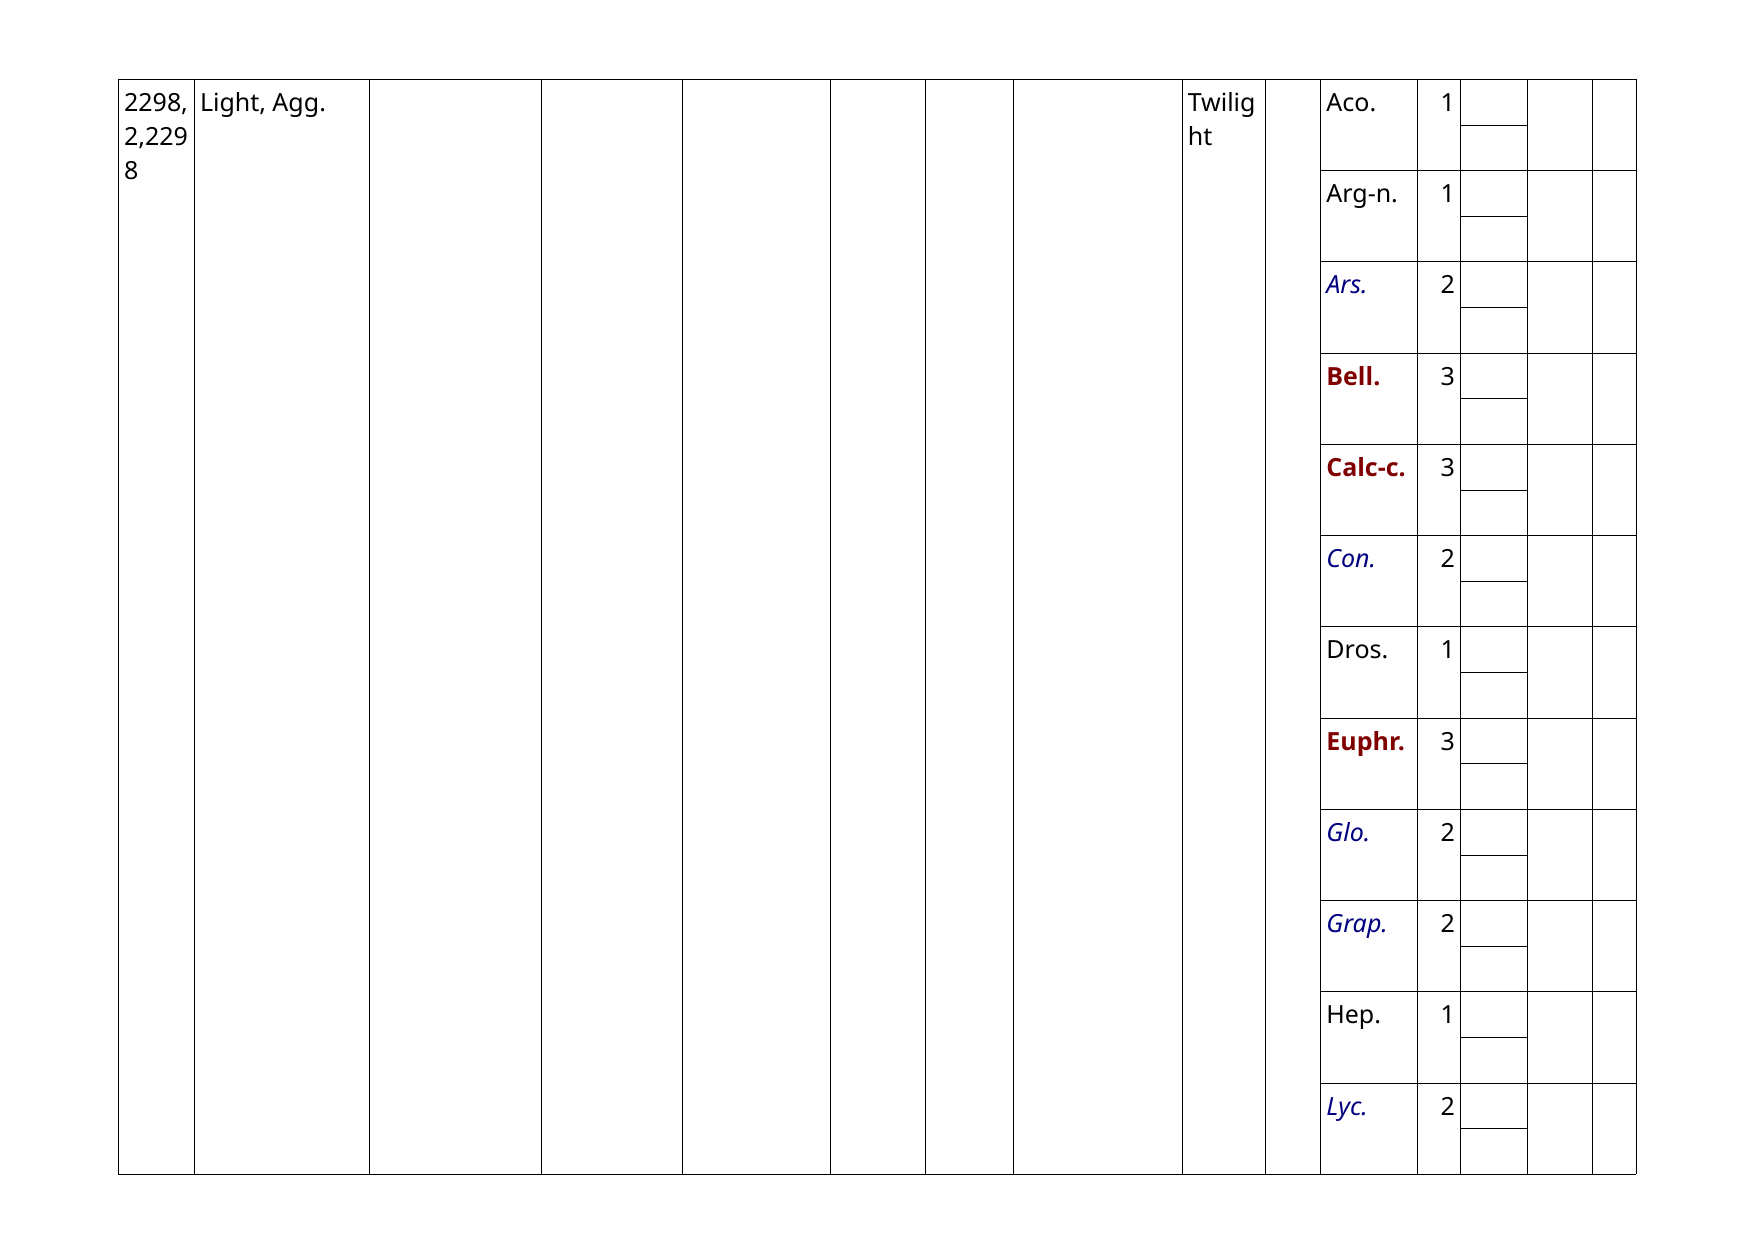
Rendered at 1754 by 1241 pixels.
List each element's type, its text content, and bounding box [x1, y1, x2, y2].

table_cell [1593, 810, 1636, 900]
table_cell [1461, 80, 1527, 124]
table_cell [1593, 445, 1636, 535]
table_cell Bell. [1321, 354, 1417, 444]
table_cell Euphr. [1321, 719, 1417, 809]
table_cell [1593, 901, 1636, 991]
table_cell [1461, 1129, 1527, 1174]
table_cell 2 [1418, 262, 1460, 353]
table_cell 2 [1418, 810, 1460, 900]
table_cell [1528, 80, 1592, 170]
table_cell [1461, 992, 1527, 1037]
table_cell [683, 80, 830, 1174]
table_cell Hep. [1321, 992, 1417, 1083]
table_cell Light, Agg. [195, 80, 369, 1174]
table_cell [926, 80, 1013, 1174]
table_cell [1593, 1084, 1636, 1174]
table_cell [1461, 445, 1527, 489]
table_cell 3 [1418, 445, 1460, 535]
table_cell [1593, 171, 1636, 261]
table_cell [542, 80, 682, 1174]
table_cell [1461, 354, 1527, 398]
table_cell [1461, 947, 1527, 991]
table_cell Ars. [1321, 262, 1417, 353]
table_cell [1593, 719, 1636, 809]
table_cell [1461, 217, 1527, 261]
table_cell [1593, 80, 1636, 170]
table_cell [1593, 627, 1636, 718]
table_cell [1461, 901, 1527, 946]
table_cell 2 [1418, 536, 1460, 626]
table_cell [1461, 1038, 1527, 1083]
table_cell [1461, 171, 1527, 216]
table_cell Aco. [1321, 80, 1417, 170]
table_cell 1 [1418, 627, 1460, 718]
table_cell 3 [1418, 354, 1460, 444]
table_cell 1 [1418, 80, 1460, 170]
table_cell [1593, 992, 1636, 1083]
table_cell Grap. [1321, 901, 1417, 991]
table_cell [1593, 354, 1636, 444]
table_cell Calc-c. [1321, 445, 1417, 535]
table_cell [1461, 719, 1527, 763]
table_cell 2298,2,2298 [119, 80, 194, 1174]
table_cell [1461, 582, 1527, 626]
table_cell Dros. [1321, 627, 1417, 718]
table_cell [1461, 1084, 1527, 1128]
table_cell [1528, 1084, 1592, 1174]
table_cell Glo. [1321, 810, 1417, 900]
table_cell [1528, 719, 1592, 809]
table_cell [1528, 901, 1592, 991]
table_cell 3 [1418, 719, 1460, 809]
table_cell [370, 80, 541, 1174]
table_cell [1266, 80, 1320, 1174]
table_cell [1461, 262, 1527, 307]
table_cell [1528, 536, 1592, 626]
table_cell [1461, 308, 1527, 353]
table_cell [1014, 80, 1182, 1174]
table_cell [1528, 992, 1592, 1083]
table_cell [1528, 171, 1592, 261]
table_cell [1461, 856, 1527, 900]
table_cell 1 [1418, 992, 1460, 1083]
table_cell Con. [1321, 536, 1417, 626]
table_cell [1528, 262, 1592, 353]
table_cell [1461, 764, 1527, 809]
table_cell [1461, 673, 1527, 718]
table_cell Twilight [1183, 80, 1265, 1174]
table_cell Arg-n. [1321, 171, 1417, 261]
table_cell [1593, 536, 1636, 626]
table_cell [1461, 399, 1527, 444]
table_cell [1461, 627, 1527, 672]
table_cell [1461, 126, 1527, 170]
table_cell [1528, 810, 1592, 900]
table_cell [1593, 262, 1636, 353]
table_cell [1461, 810, 1527, 854]
table_cell 2 [1418, 1084, 1460, 1174]
table_cell 1 [1418, 171, 1460, 261]
table_cell Lyc. [1321, 1084, 1417, 1174]
table_cell [1528, 445, 1592, 535]
table_cell [1528, 354, 1592, 444]
table_cell [1461, 536, 1527, 581]
table_cell [1461, 491, 1527, 535]
table_cell 2 [1418, 901, 1460, 991]
table_cell [831, 80, 925, 1174]
table_cell [1528, 627, 1592, 718]
